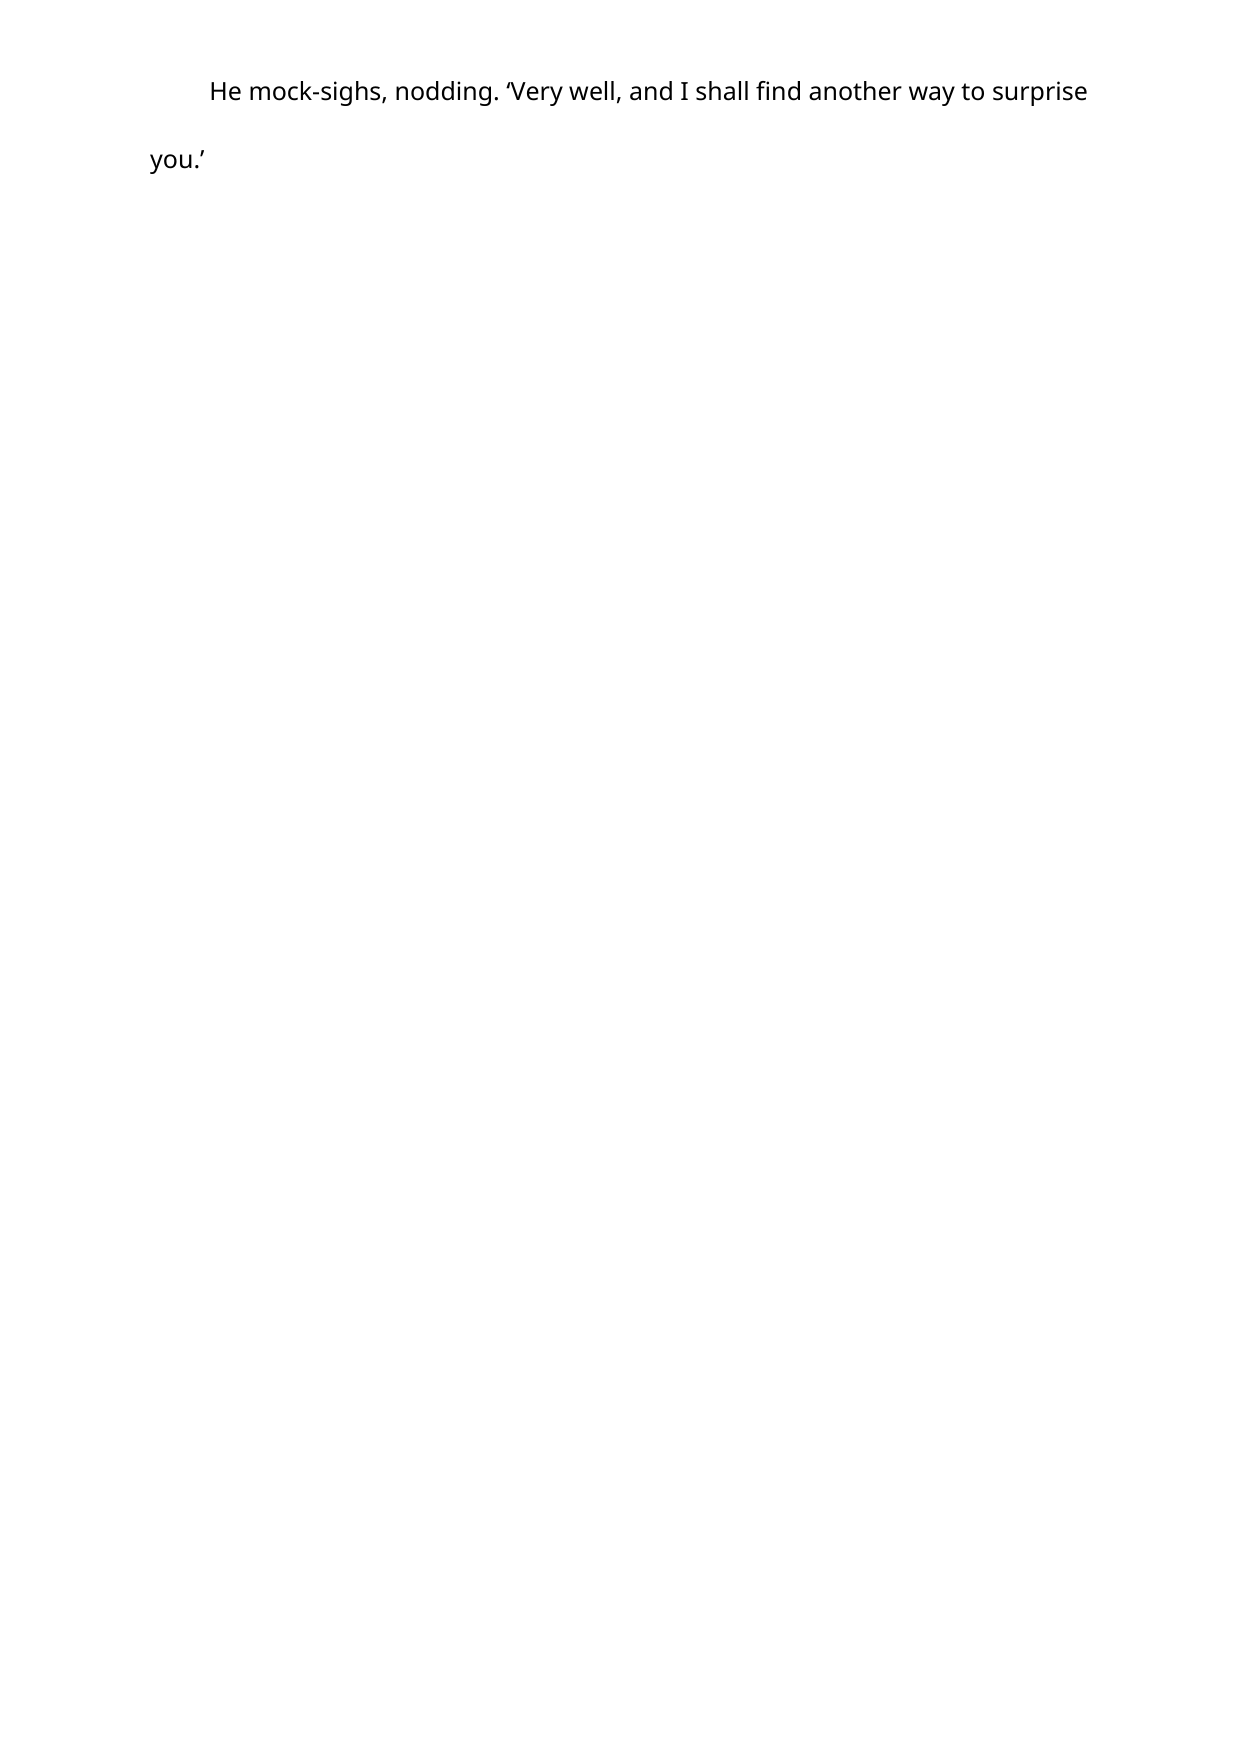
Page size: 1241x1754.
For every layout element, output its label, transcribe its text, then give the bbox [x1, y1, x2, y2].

text He mock-sighs, nodding. ‘Very well, and I shall find another way to surprise you.’ [150, 74, 1090, 176]
